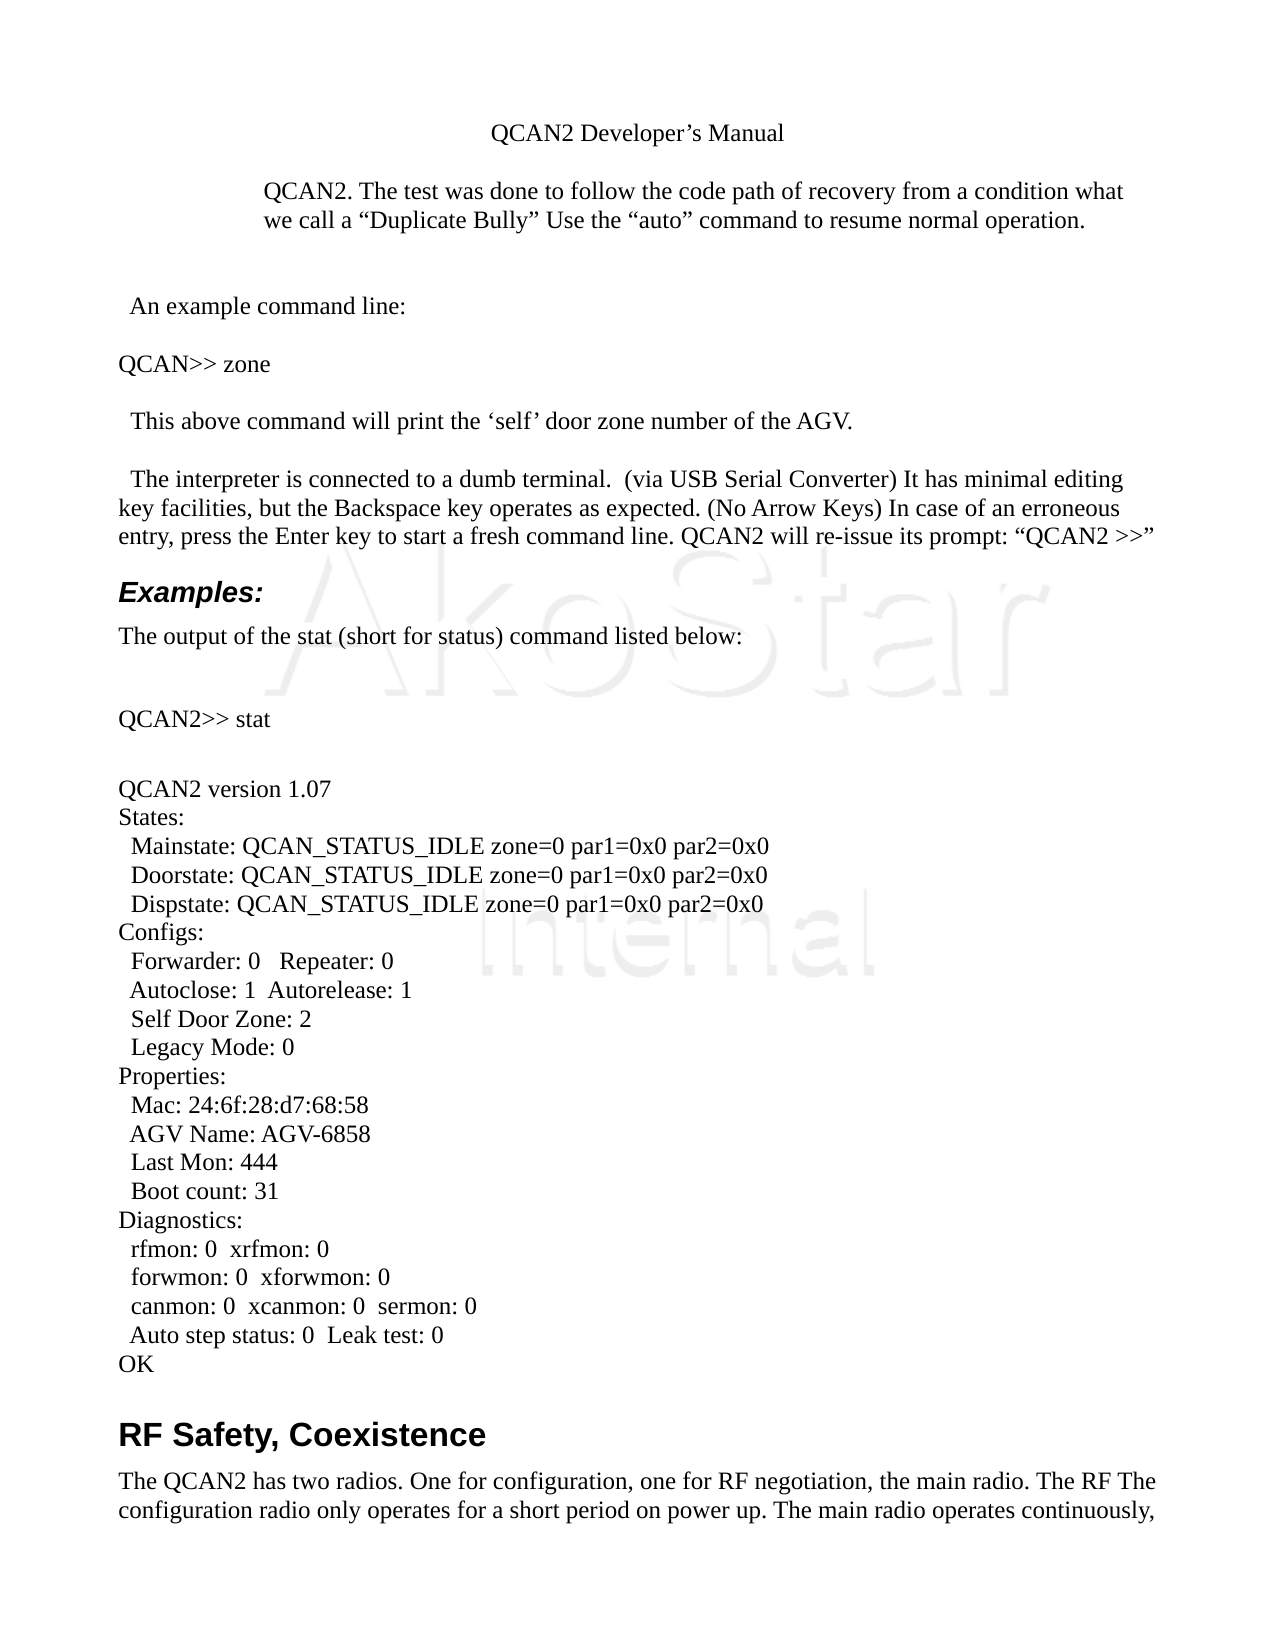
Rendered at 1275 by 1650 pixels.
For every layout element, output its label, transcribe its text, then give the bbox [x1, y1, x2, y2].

table_cell [119, 176, 263, 263]
picture [237, 550, 1038, 575]
table_cell QCAN2. The test was done to follow the code path of recovery from a condition what we call a “Duplicate Bully” Use the “auto” command to resume normal operation. [263, 176, 1156, 263]
text The interpreter is connected to a dumb terminal. (via USB Serial Converter) It has minimal editing key facilities, but the Backspace key operates as expected. (No Arrow Keys) In case of an erroneous entry, press the Enter key to start a fresh command line. QCAN2 will re-issue its prompt: “QCAN2 >>” [118, 464, 1157, 550]
picture [237, 435, 1038, 464]
text The output of the stat (short for status) command listed below: [118, 621, 1157, 650]
picture [237, 609, 1038, 621]
subtitle RF Safety, Coexistence [118, 1415, 1157, 1453]
picture [237, 732, 1038, 745]
text The QCAN2 has two radios. One for configuration, one for RF negotiation, the main radio. The RF The configuration radio only operates for a short period on power up. The main radio operates continuously, [118, 1466, 1157, 1523]
text QCAN2>> stat [118, 704, 1157, 732]
subtitle Examples: [118, 575, 1157, 609]
text This above command will print the ‘self’ door zone number of the AGV. [118, 406, 1157, 435]
text QCAN2 version 1.07 States: Mainstate: QCAN_STATUS_IDLE zone=0 par1=0x0 par2=0x0 Doorstate: QCAN_STATUS_IDLE zone=0 par1=0x0 par2=0x0 Dispstate: QCAN_STATUS_IDLE zone=0 par1=0x0 par2=0x0 Configs: Forwarder: 0 Repeater: 0 Autoclose: 1 Autorelease: 1 Self Door Zone: 2 Legacy Mode: 0 Properties: Mac: 24:6f:28:d7:68:58 AGV Name: AGV-6858 Last Mon: 444 Boot count: 31 Diagnostics: rfmon: 0 xrfmon: 0 forwmon: 0 xforwmon: 0 canmon: 0 xcanmon: 0 sermon: 0 Auto step status: 0 Leak test: 0 OK [118, 745, 1157, 1377]
picture [237, 650, 1038, 704]
text QCAN>> zone [118, 349, 1157, 378]
text An example command line: [118, 291, 1157, 320]
